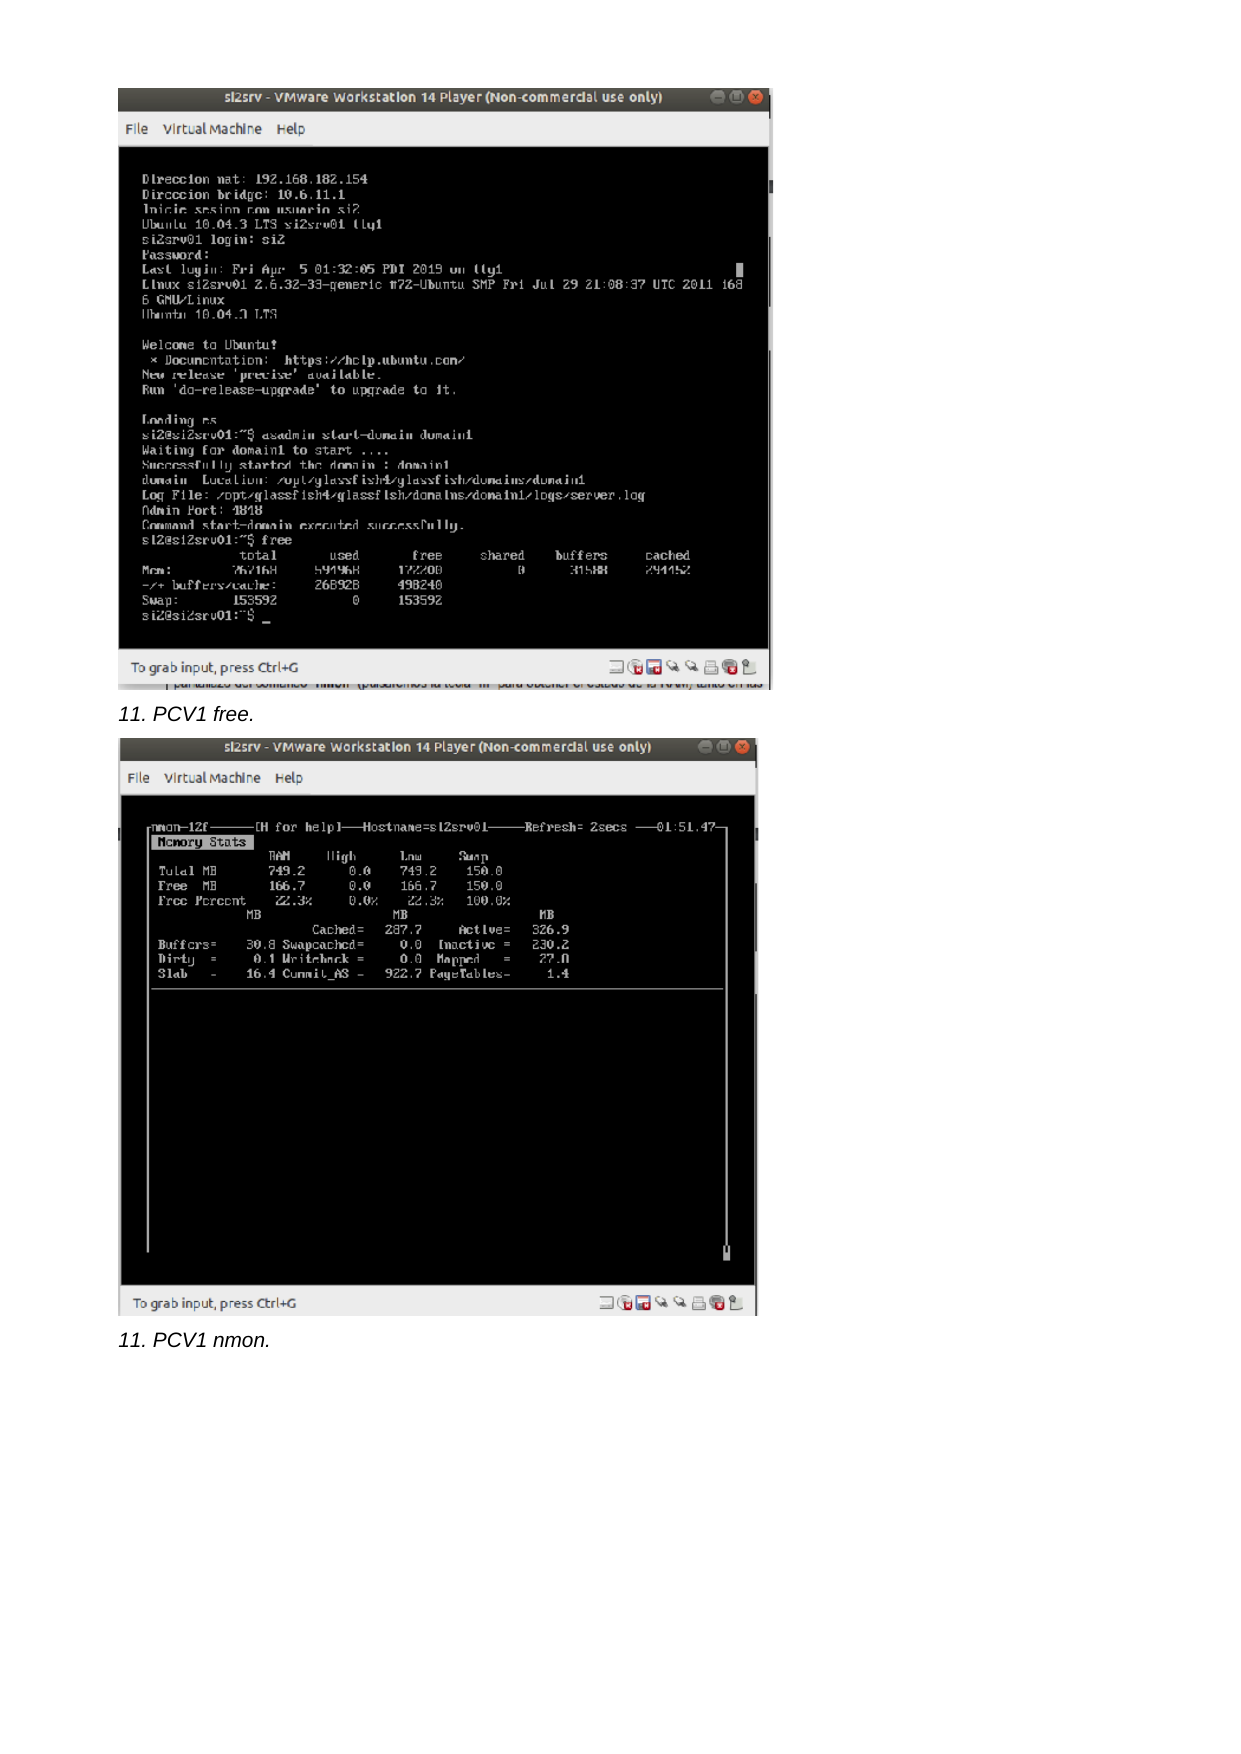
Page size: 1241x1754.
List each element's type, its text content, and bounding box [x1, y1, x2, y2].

picture [118, 88, 774, 690]
text 11. PCV1 free. [118, 702, 1122, 726]
text 11. PCV1 nmon. [118, 1328, 1122, 1352]
picture [118, 738, 759, 1316]
